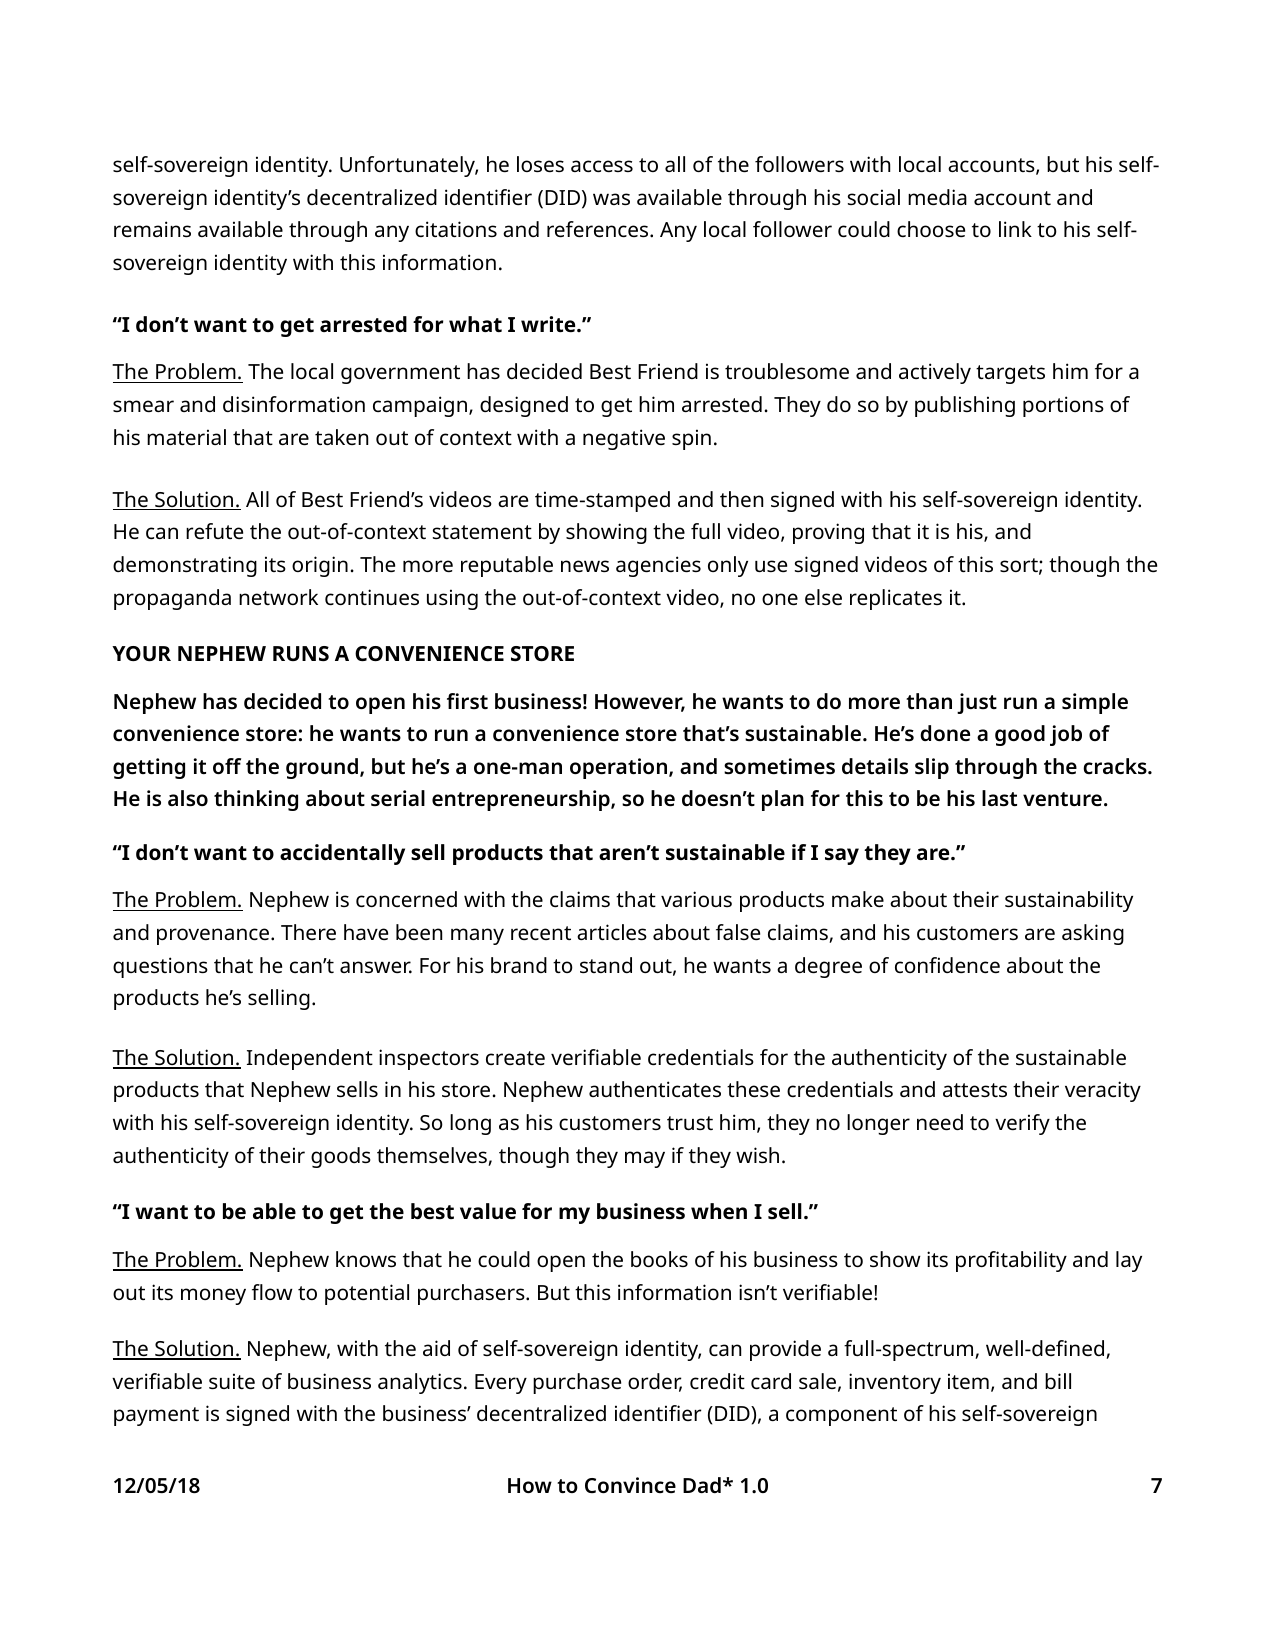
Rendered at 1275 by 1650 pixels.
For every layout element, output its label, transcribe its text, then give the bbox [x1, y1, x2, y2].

subtitle Your Nephew Runs a Convenience Store [112, 639, 1162, 668]
subtitle “I don’t want to accidentally sell products that aren’t sustainable if I say they are.” [112, 838, 1162, 866]
text The Problem. Nephew is concerned with the claims that various products make about their sustainability and provenance. There have been many recent articles about false claims, and his customers are asking questions that he can’t answer. For his brand to stand out, he wants a degree of confidence about the products he’s selling. [112, 886, 1162, 1012]
text The Solution. Nephew, with the aid of self-sovereign identity, can provide a full-spectrum, well-defined, verifiable suite of business analytics. Every purchase order, credit card sale, inventory item, and bill payment is signed with the business’ decentralized identifier (DID), a component of his self-sovereign [112, 1334, 1162, 1428]
text The Problem. The local government has decided Best Friend is troublesome and actively targets him for a smear and disinformation campaign, designed to get him arrested. They do so by publishing portions of his material that are taken out of context with a negative spin. [112, 357, 1162, 451]
text The Solution. All of Best Friend’s videos are time-stamped and then signed with his self-sovereign identity. He can refute the out-of-context statement by showing the full video, proving that it is his, and demonstrating its origin. The more reputable news agencies only use signed videos of this sort; though the propaganda network continues using the out-of-context video, no one else replicates it. [112, 485, 1162, 611]
text The Problem. Nephew knows that he could open the books of his business to show its profitability and lay out its money flow to potential purchasers. But this information isn’t verifiable! [112, 1245, 1162, 1306]
subtitle “I want to be able to get the best value for my business when I sell.” [112, 1197, 1162, 1226]
text self-sovereign identity. Unfortunately, he loses access to all of the followers with local accounts, but his self-sovereign identity’s decentralized identifier (DID) was available through his social media account and remains available through any citations and references. Any local follower could choose to link to his self-sovereign identity with this information. [112, 150, 1162, 276]
text Nephew has decided to open his first business! However, he wants to do more than just run a simple convenience store: he wants to run a convenience store that’s sustainable. He’s done a good job of getting it off the ground, but he’s a one-man operation, and sometimes details slip through the cracks. He is also thinking about serial entrepreneurship, so he doesn’t plan for this to be his last venture. [112, 687, 1162, 813]
text The Solution. Independent inspectors create verifiable credentials for the authenticity of the sustainable products that Nephew sells in his store. Nephew authenticates these credentials and attests their veracity with his self-sovereign identity. So long as his customers trust him, they no longer need to verify the authenticity of their goods themselves, though they may if they wish. [112, 1043, 1162, 1169]
subtitle “I don’t want to get arrested for what I write.” [112, 310, 1162, 338]
